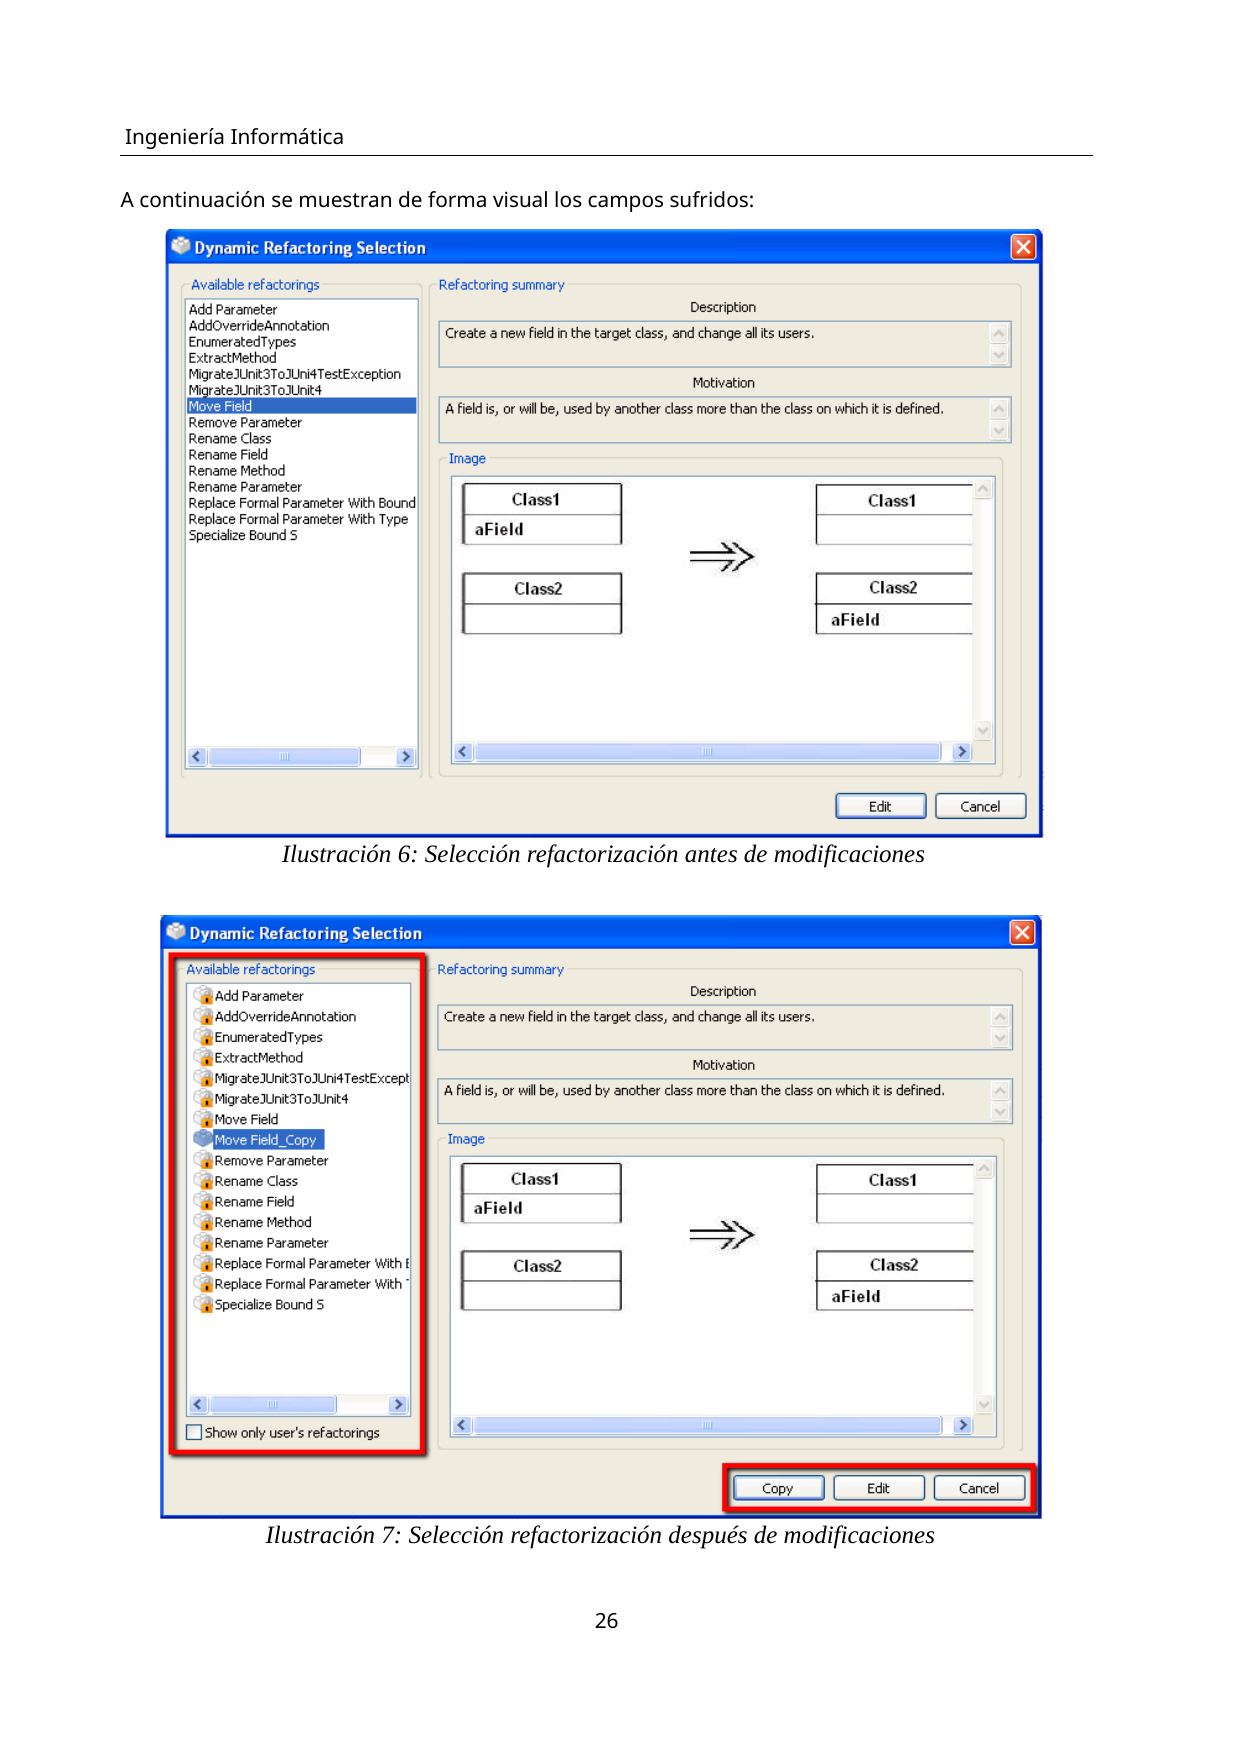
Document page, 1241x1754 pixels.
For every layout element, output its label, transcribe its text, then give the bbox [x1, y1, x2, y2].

text Ilustración 6: Selección refactorización antes de modificaciones [165, 839, 1044, 868]
text [160, 904, 1042, 915]
picture [160, 915, 1043, 1520]
list A continuación se muestran de forma visual los campos sufridos: [120, 185, 1093, 213]
text Ilustración 7: Selección refactorización después de modificaciones [160, 1520, 1042, 1548]
picture [165, 229, 1044, 839]
